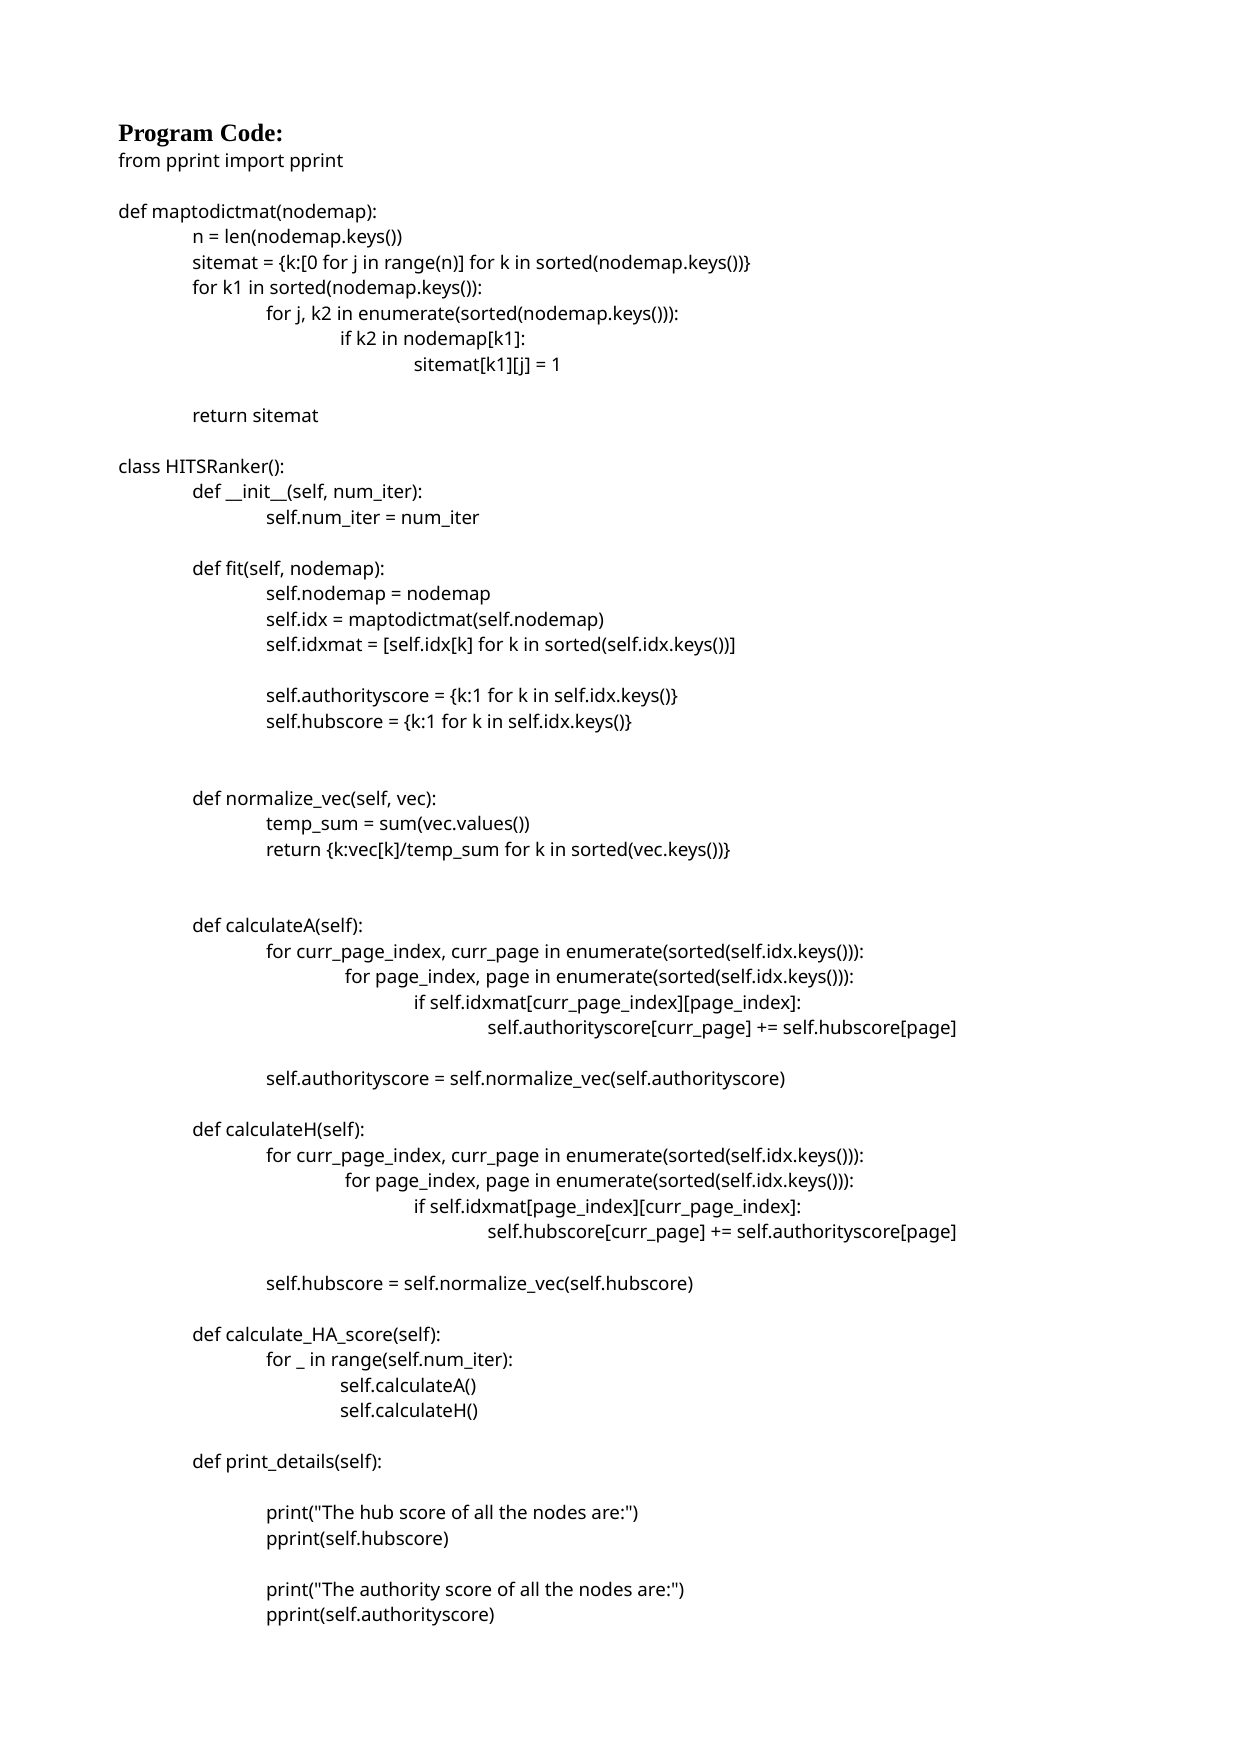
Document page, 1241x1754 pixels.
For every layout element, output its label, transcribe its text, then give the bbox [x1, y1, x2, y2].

text self.hubscore[curr_page] += self.authorityscore[page] [118, 1219, 1122, 1244]
text self.idx = maptodictmat(self.nodemap) [118, 606, 1122, 632]
text if self.idxmat[curr_page_index][page_index]: [118, 989, 1122, 1014]
text if self.idxmat[page_index][curr_page_index]: [118, 1193, 1122, 1219]
text self.authorityscore[curr_page] += self.hubscore[page] [118, 1014, 1122, 1040]
text pprint(self.hubscore) [118, 1525, 1122, 1551]
text return {k:vec[k]/temp_sum for k in sorted(vec.keys())} [118, 836, 1122, 861]
text pprint(self.authorityscore) [118, 1602, 1122, 1627]
text return sitemat [118, 402, 1122, 428]
text def print_details(self): [118, 1448, 1122, 1474]
text for _ in range(self.num_iter): [118, 1346, 1122, 1372]
text def calculate_HA_score(self): [118, 1321, 1122, 1346]
text self.hubscore = self.normalize_vec(self.hubscore) [118, 1270, 1122, 1295]
text for j, k2 in enumerate(sorted(nodemap.keys())): [118, 300, 1122, 326]
text sitemat = {k:[0 for j in range(n)] for k in sorted(nodemap.keys())} [118, 249, 1122, 274]
text def fit(self, nodemap): [118, 555, 1122, 581]
text self.num_iter = num_iter [118, 504, 1122, 530]
text self.idxmat = [self.idx[k] for k in sorted(self.idx.keys())] [118, 632, 1122, 657]
text self.calculateH() [118, 1397, 1122, 1423]
text self.hubscore = {k:1 for k in self.idx.keys()} [118, 708, 1122, 734]
text def calculateA(self): [118, 912, 1122, 938]
text self.authorityscore = {k:1 for k in self.idx.keys()} [118, 683, 1122, 708]
text self.authorityscore = self.normalize_vec(self.authorityscore) [118, 1066, 1122, 1091]
text for k1 in sorted(nodemap.keys()): [118, 274, 1122, 300]
text def calculateH(self): [118, 1117, 1122, 1142]
text sitemat[k1][j] = 1 [118, 351, 1122, 377]
text from pprint import pprint [118, 147, 1122, 172]
text def __init__(self, num_iter): [118, 479, 1122, 504]
text for page_index, page in enumerate(sorted(self.idx.keys())): [118, 1168, 1122, 1193]
text self.nodemap = nodemap [118, 581, 1122, 606]
text if k2 in nodemap[k1]: [118, 326, 1122, 351]
text print("The authority score of all the nodes are:") [118, 1576, 1122, 1602]
text n = len(nodemap.keys()) [118, 223, 1122, 249]
text def normalize_vec(self, vec): [118, 785, 1122, 810]
text class HITSRanker(): [118, 453, 1122, 479]
text for curr_page_index, curr_page in enumerate(sorted(self.idx.keys())): [118, 1142, 1122, 1168]
text temp_sum = sum(vec.values()) [118, 810, 1122, 836]
text Program Code: [118, 118, 1122, 147]
text for curr_page_index, curr_page in enumerate(sorted(self.idx.keys())): [118, 938, 1122, 963]
text print("The hub score of all the nodes are:") [118, 1499, 1122, 1525]
text self.calculateA() [118, 1372, 1122, 1397]
text for page_index, page in enumerate(sorted(self.idx.keys())): [118, 963, 1122, 989]
text def maptodictmat(nodemap): [118, 198, 1122, 223]
